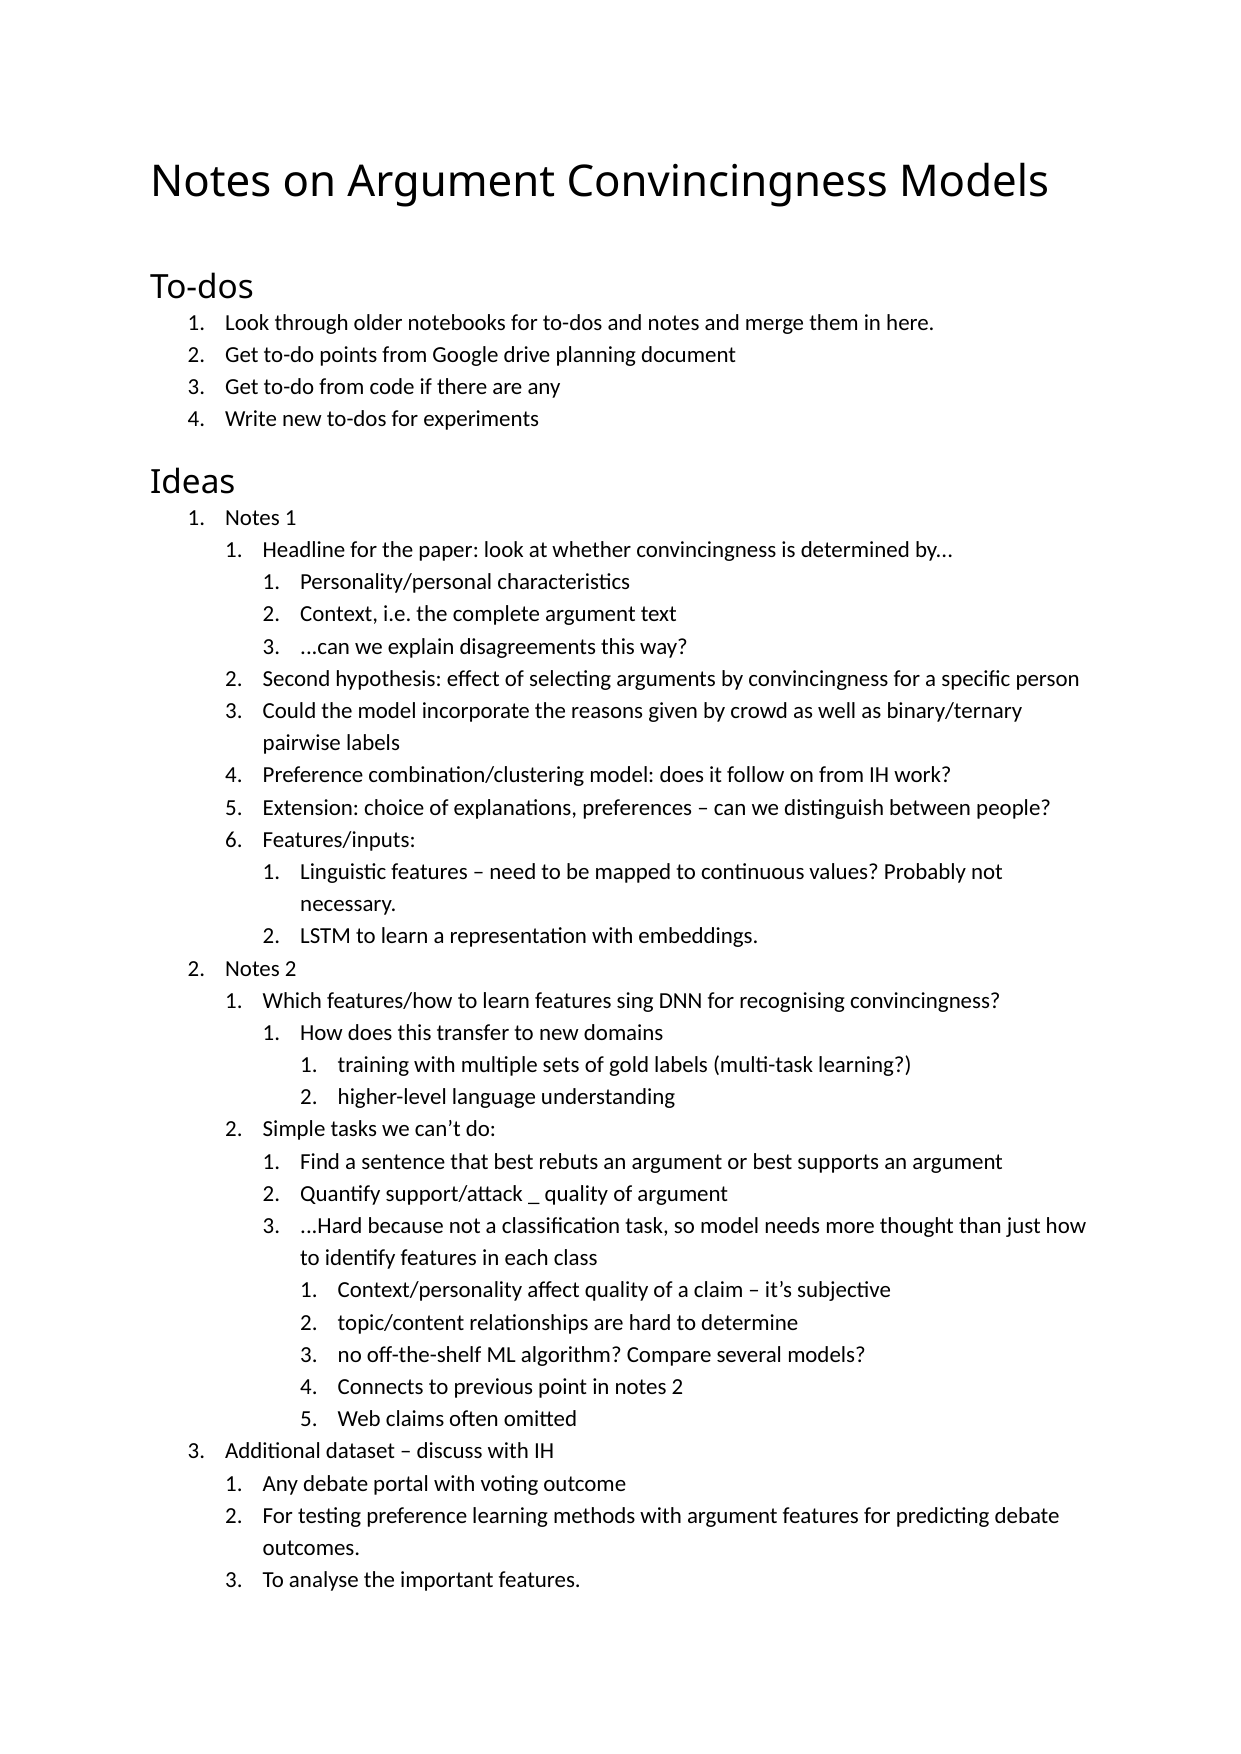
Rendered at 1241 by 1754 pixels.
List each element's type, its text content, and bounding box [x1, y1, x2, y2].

list LSTM to learn a representation with embeddings. [262, 921, 1090, 949]
list Look through older notebooks for to-dos and notes and merge them in here. [187, 308, 1090, 336]
title Notes on Argument Convincingness Models [150, 150, 1090, 209]
list Additional dataset – discuss with IH [187, 1436, 1090, 1464]
list topic/content relationships are hard to determine [300, 1308, 1090, 1336]
list Extension: choice of explanations, preferences – can we distinguish between people? [225, 793, 1090, 821]
subtitle Ideas [150, 458, 1090, 503]
list Headline for the paper: look at whether convincingness is determined by... [225, 535, 1090, 563]
subtitle To-dos [150, 263, 1090, 308]
list Could the model incorporate the reasons given by crowd as well as binary/ternary pairwise labels [225, 696, 1090, 756]
list Personality/personal characteristics [262, 567, 1090, 595]
list Find a sentence that best rebuts an argument or best supports an argument [262, 1147, 1090, 1175]
list Linguistic features – need to be mapped to continuous values? Probably not necessary. [262, 857, 1090, 917]
list Write new to-dos for experiments [187, 404, 1090, 433]
list Quantify support/attack _ quality of argument [262, 1179, 1090, 1207]
list How does this transfer to new domains [262, 1018, 1090, 1046]
list Context/personality affect quality of a claim – it’s subjective [300, 1276, 1090, 1303]
list Any debate portal with voting outcome [225, 1469, 1090, 1497]
list training with multiple sets of gold labels (multi-task learning?) [300, 1050, 1090, 1078]
list Context, i.e. the complete argument text [262, 599, 1090, 628]
list Notes 1 [187, 503, 1090, 531]
list Preference combination/clustering model: does it follow on from IH work? [225, 761, 1090, 788]
list Notes 2 [187, 954, 1090, 982]
list ...Hard because not a classification task, so model needs more thought than just how to identify features in each class [262, 1211, 1090, 1271]
list no off-the-shelf ML algorithm? Compare several models? [300, 1340, 1090, 1368]
list ...can we explain disagreements this way? [262, 632, 1090, 660]
list Get to-do points from Google drive planning document [187, 340, 1090, 368]
list Connects to previous point in notes 2 [300, 1372, 1090, 1400]
list For testing preference learning methods with argument features for predicting debate outcomes. [225, 1501, 1090, 1561]
list Which features/how to learn features sing DNN for recognising convincingness? [225, 986, 1090, 1014]
list To analyse the important features. [225, 1565, 1090, 1593]
list Simple tasks we can’t do: [225, 1114, 1090, 1143]
list Features/inputs: [225, 825, 1090, 853]
list Get to-do from code if there are any [187, 372, 1090, 400]
list Second hypothesis: effect of selecting arguments by convincingness for a specific person [225, 664, 1090, 692]
list higher-level language understanding [300, 1082, 1090, 1110]
list Web claims often omitted [300, 1404, 1090, 1432]
